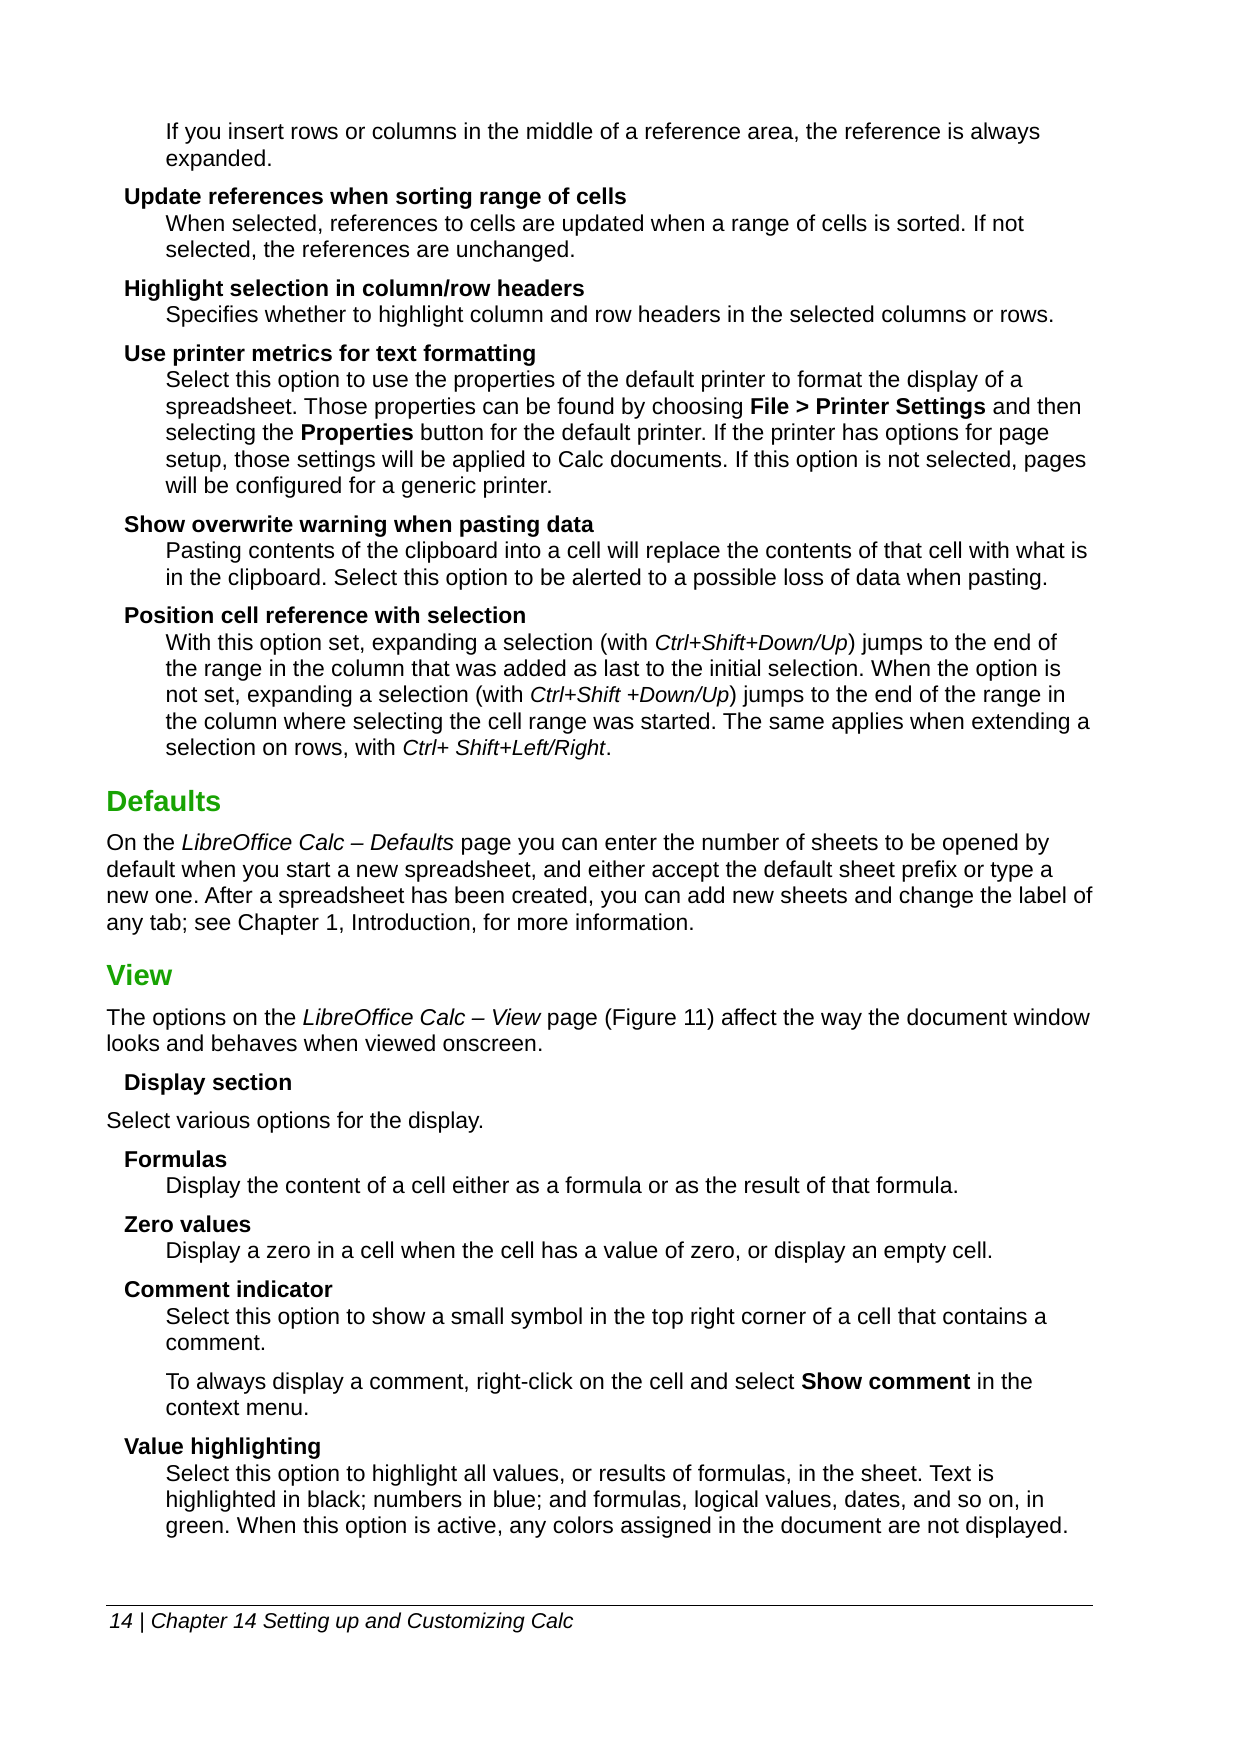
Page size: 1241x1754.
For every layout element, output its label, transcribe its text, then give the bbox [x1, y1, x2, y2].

text Select various options for the display. [106, 1107, 1093, 1133]
text Display the content of a cell either as a formula or as the result of that formula. [165, 1172, 1093, 1199]
text Value highlighting [124, 1433, 1093, 1459]
text Select this option to show a small symbol in the top right corner of a cell that contains a comment. [165, 1303, 1093, 1355]
text Comment indicator [124, 1276, 1093, 1303]
text If you insert rows or columns in the middle of a reference area, the reference is always expanded. [165, 118, 1093, 171]
text On the LibreOffice Calc – Defaults page you can enter the number of sheets to be opened by default when you start a new spreadsheet, and either accept the default sheet prefix or type a new one. After a spreadsheet has been created, you can add new sheets and change the label of any tab; see Chapter 1, Introduction, for more information. [106, 829, 1093, 935]
text Formulas [124, 1146, 1093, 1172]
text Select this option to use the properties of the default printer to format the display of a spreadsheet. Those properties can be found by choosing File > Printer Settings and then selecting the Properties button for the default printer. If the printer has options for page setup, those settings will be applied to Calc documents. If this option is not selected, pages will be configured for a generic printer. [165, 366, 1093, 498]
text To always display a comment, right-click on the cell and select Show comment in the context menu. [165, 1368, 1093, 1421]
text Display section [124, 1069, 1093, 1095]
text Display a zero in a cell when the cell has a value of zero, or display an empty cell. [165, 1237, 1093, 1264]
text Position cell reference with selection [124, 602, 1093, 629]
text Specifies whether to highlight column and row headers in the selected columns or rows. [165, 301, 1093, 328]
text When selected, references to cells are updated when a range of cells is sorted. If not selected, the references are unchanged. [165, 210, 1093, 262]
text Pasting contents of the clipboard into a cell will replace the contents of that cell with what is in the clipboard. Select this option to be alerted to a possible loss of data when pasting. [165, 537, 1093, 590]
text Highlight selection in column/row headers [124, 275, 1093, 301]
subtitle Defaults [106, 784, 1093, 818]
text With this option set, expanding a selection (with Ctrl+Shift+Down/Up) jumps to the end of the range in the column that was added as last to the initial selection. When the option is not set, expanding a selection (with Ctrl+Shift +Down/Up) jumps to the end of the range in the column where selecting the cell range was started. The same applies when extending a selection on rows, with Ctrl+ Shift+Left/Right. [165, 629, 1093, 760]
text Select this option to highlight all values, or results of formulas, in the sheet. Text is highlighted in black; numbers in blue; and formulas, logical values, dates, and so on, in green. When this option is active, any colors assigned in the document are not displayed. [165, 1459, 1093, 1538]
text Update references when sorting range of cells [124, 183, 1093, 210]
text Use printer metrics for text formatting [124, 340, 1093, 366]
text Zero values [124, 1211, 1093, 1237]
subtitle View [106, 958, 1093, 992]
text Show overwrite warning when pasting data [124, 511, 1093, 537]
text The options on the LibreOffice Calc – View page (Figure 11) affect the way the document window looks and behaves when viewed onscreen. [106, 1004, 1093, 1056]
